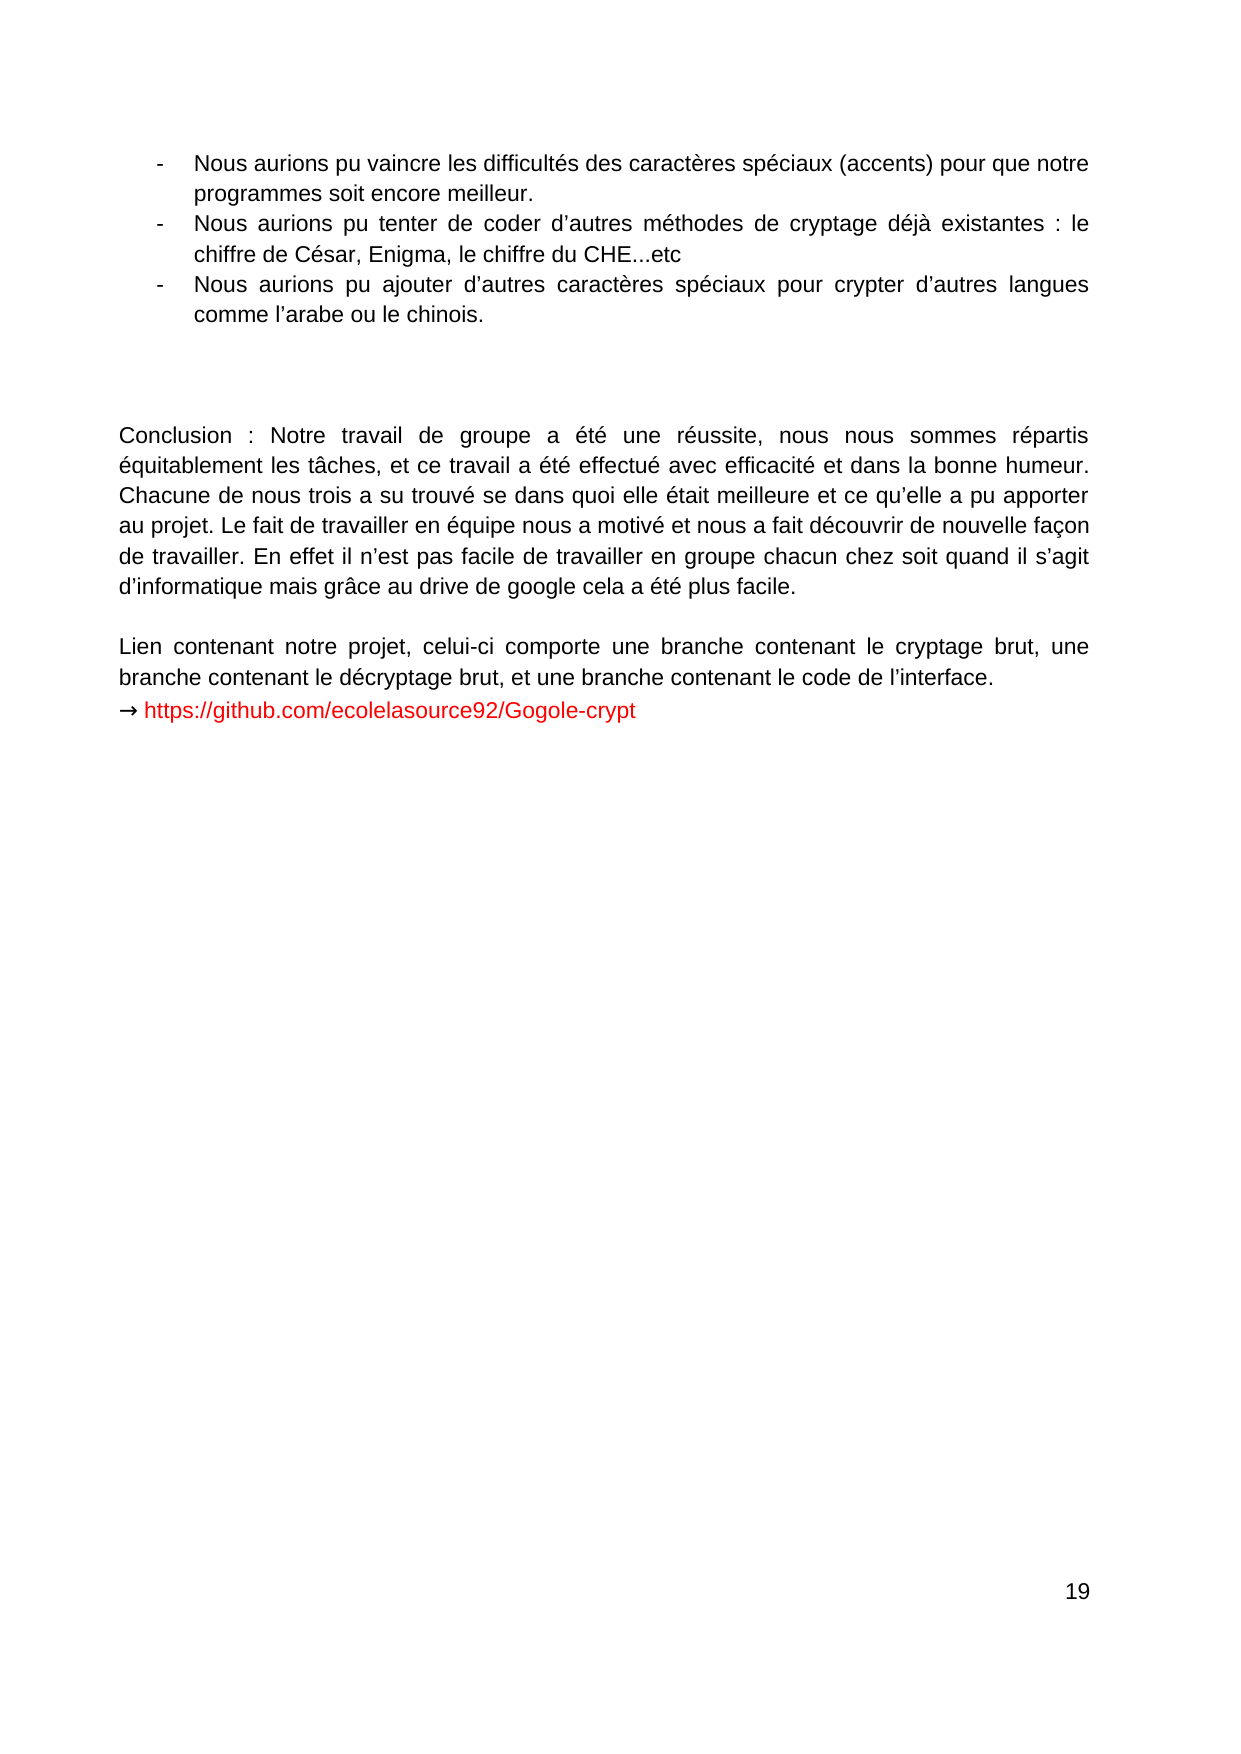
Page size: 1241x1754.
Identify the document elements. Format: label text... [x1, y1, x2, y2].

list Nous aurions pu tenter de coder d’autres méthodes de cryptage déjà existantes : le chiffre de César, Enigma, le chiffre du CHE...etc [156, 210, 1090, 267]
text Conclusion : Notre travail de groupe a été une réussite, nous nous sommes répartis équitablement les tâches, et ce travail a été effectué avec efficacité et dans la bonne humeur. Chacune de nous trois a su trouvé se dans quoi elle était meilleure et ce qu’elle a pu apporter au projet. Le fait de travailler en équipe nous a motivé et nous a fait découvrir de nouvelle façon de travailler. En effet il n’est pas facile de travailler en groupe chacun chez soit quand il s’agit d’informatique mais grâce au drive de google cela a été plus facile. [119, 422, 1090, 599]
list Nous aurions pu vaincre les difficultés des caractères spéciaux (accents) pour que notre programmes soit encore meilleur. [156, 150, 1090, 207]
list Nous aurions pu ajouter d’autres caractères spéciaux pour crypter d’autres langues comme l’arabe ou le chinois. [156, 271, 1090, 327]
text → https://github.com/ecolelasource92/Gogole-crypt [119, 694, 1090, 725]
text Lien contenant notre projet, celui-ci comporte une branche contenant le cryptage brut, une branche contenant le décryptage brut, et une branche contenant le code de l’interface. [119, 633, 1090, 690]
